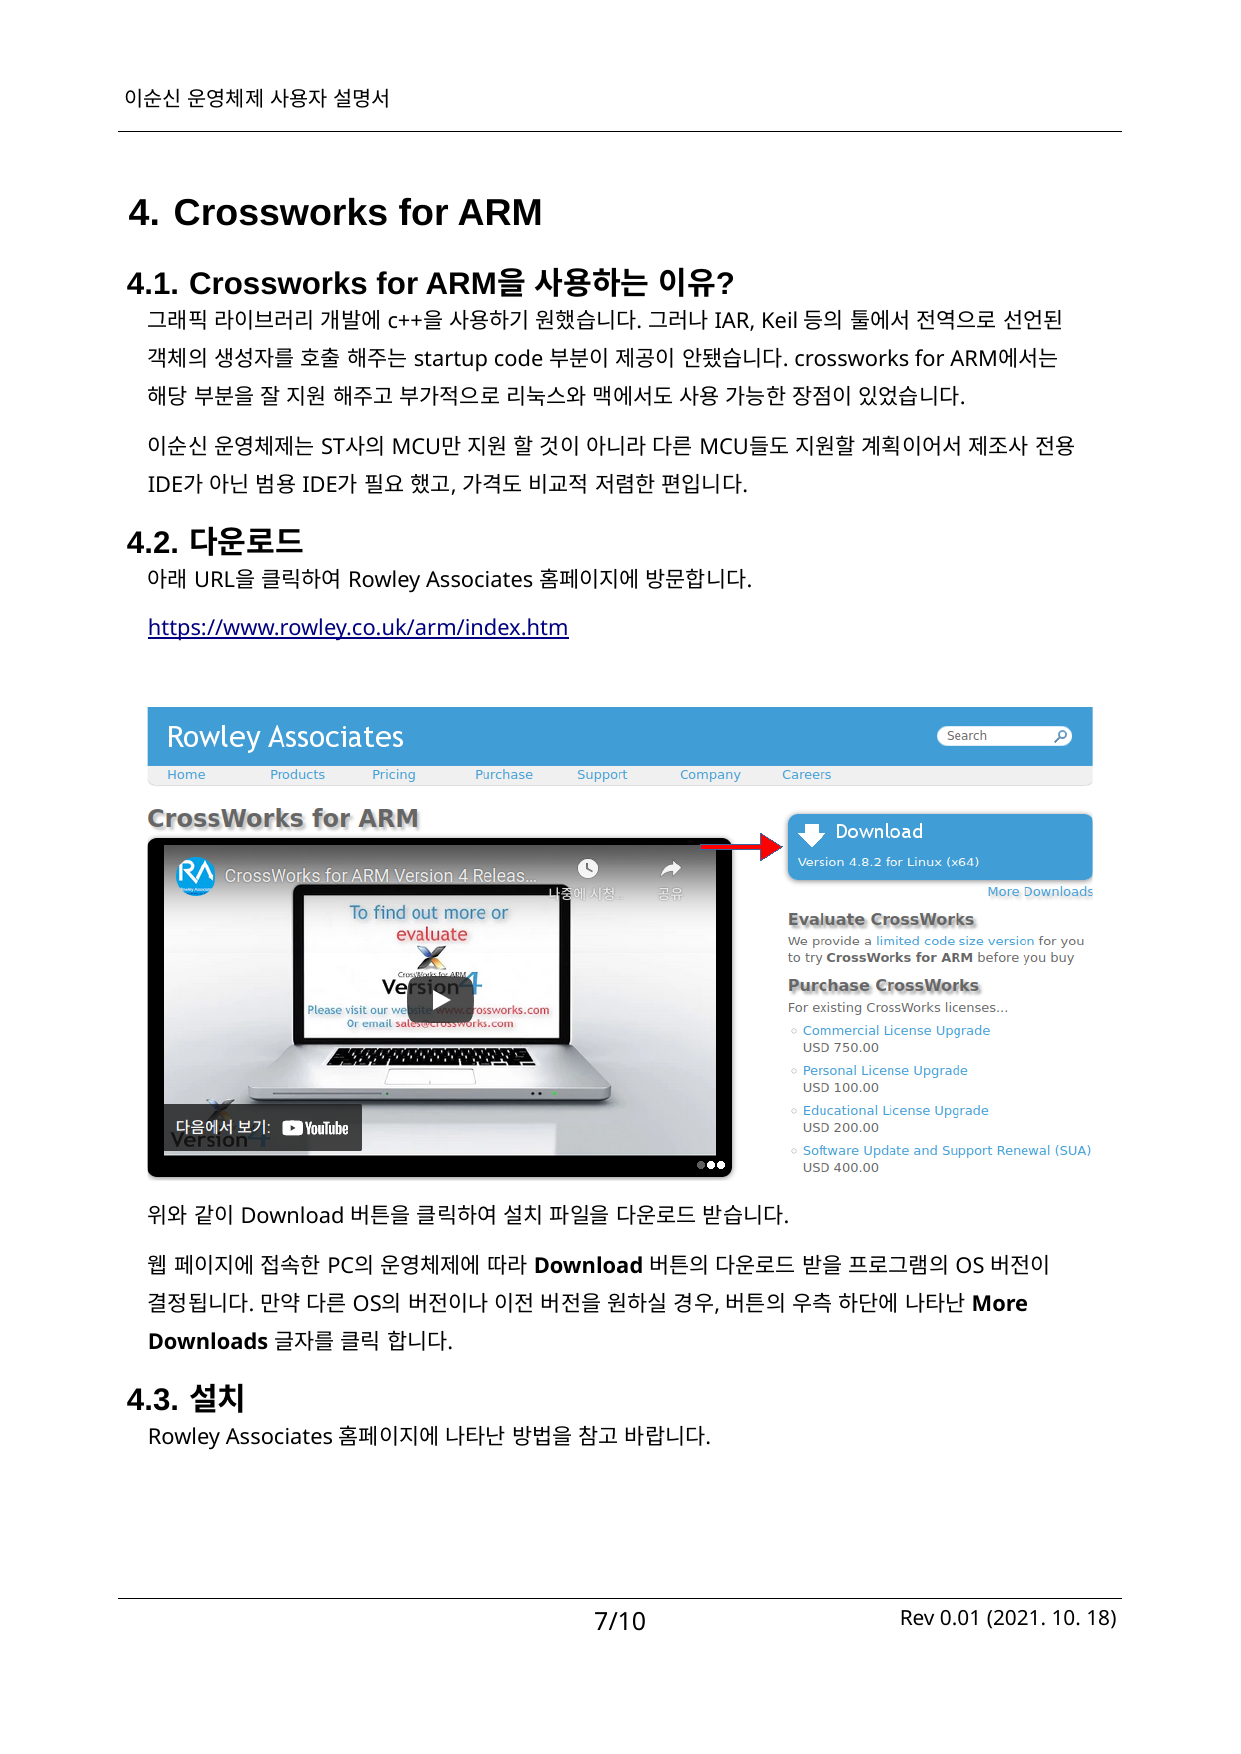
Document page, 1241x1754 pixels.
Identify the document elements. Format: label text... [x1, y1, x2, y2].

text 웹 페이지에 접속한 PC의 운영체제에 따라 Download 버튼의 다운로드 받을 프로그램의 OS 버전이 결정됩니다. 만약 다른 OS의 버전이나 이전 버전을 원하실 경우, 버튼의 우측 하단에 나타난 More Downloads 글자를 클릭 합니다. [148, 1248, 1093, 1356]
picture [147, 707, 1093, 1181]
text Rowley Associates 홈페이지에 나타난 방법을 참고 바랍니다. [148, 1419, 1093, 1451]
subtitle Crossworks for ARM [118, 190, 1122, 233]
subtitle 다운로드 [118, 517, 1122, 562]
text 그래픽 라이브러리 개발에 c++을 사용하기 원했습니다. 그러나 IAR, Keil 등의 툴에서 전역으로 선언된 객체의 생성자를 호출 해주는 startup code 부분이 제공이 안됐습니다. crossworks for ARM에서는 해당 부분을 잘 지원 해주고 부가적으로 리눅스와 맥에서도 사용 가능한 장점이 있었습니다. [148, 303, 1093, 411]
text https://www.rowley.co.uk/arm/index.htm [148, 612, 1093, 642]
subtitle 설치 [118, 1374, 1122, 1419]
text 이순신 운영체제는 ST사의 MCU만 지원 할 것이 아니라 다른 MCU들도 지원할 계획이어서 제조사 전용 IDE가 아닌 범용 IDE가 필요 했고, 가격도 비교적 저렴한 편입니다. [148, 429, 1093, 499]
text 위와 같이 Download 버튼을 클릭하여 설치 파일을 다운로드 받습니다. [148, 1198, 1093, 1230]
subtitle Crossworks for ARM을 사용하는 이유? [118, 258, 1122, 303]
text 아래 URL을 클릭하여 Rowley Associates 홈페이지에 방문합니다. [148, 562, 1093, 594]
